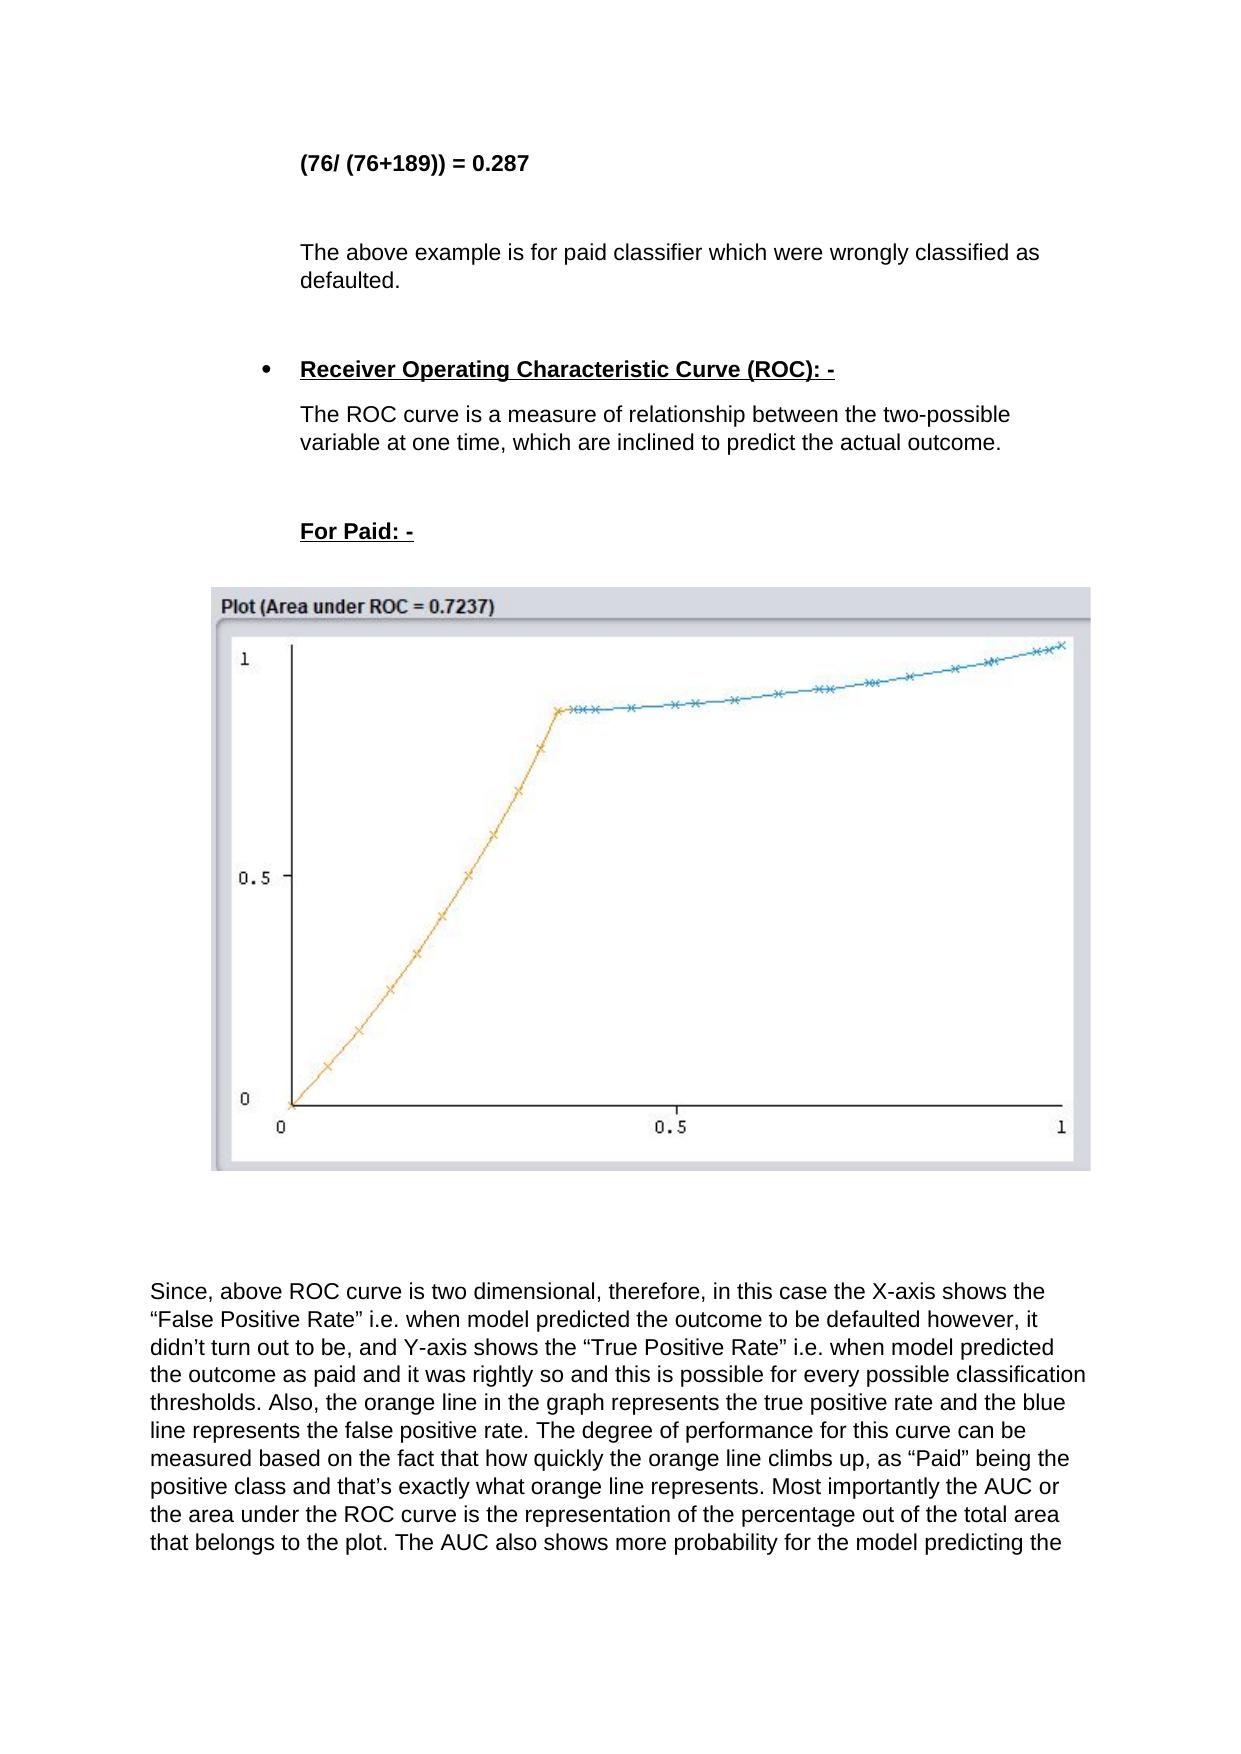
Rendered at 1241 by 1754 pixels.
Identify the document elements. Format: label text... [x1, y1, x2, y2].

list The above example is for paid classifier which were wrongly classified as defaulted. [300, 239, 1090, 293]
list (76/ (76+189)) = 0.287 [300, 150, 1090, 176]
list Receiver Operating Characteristic Curve (ROC): - [262, 356, 1090, 383]
list The ROC curve is a measure of relationship between the two-possible variable at one time, which are inclined to predict the actual outcome. [300, 401, 1090, 455]
list For Paid: - [300, 518, 1090, 544]
text Since, above ROC curve is two dimensional, therefore, in this case the X-axis shows the “False Positive Rate” i.e. when model predicted the outcome to be defaulted however, it didn’t turn out to be, and Y-axis shows the “True Positive Rate” i.e. when model predicted the outcome as paid and it was rightly so and this is possible for every possible classification thresholds. Also, the orange line in the graph represents the true positive rate and the blue line represents the false positive rate. The degree of performance for this curve can be measured based on the fact that how quickly the orange line climbs up, as “Paid” being the positive class and that’s exactly what orange line represents. Most importantly the AUC or the area under the ROC curve is the representation of the percentage out of the total area that belongs to the plot. The AUC also shows more probability for the model predicting the [150, 1278, 1090, 1555]
